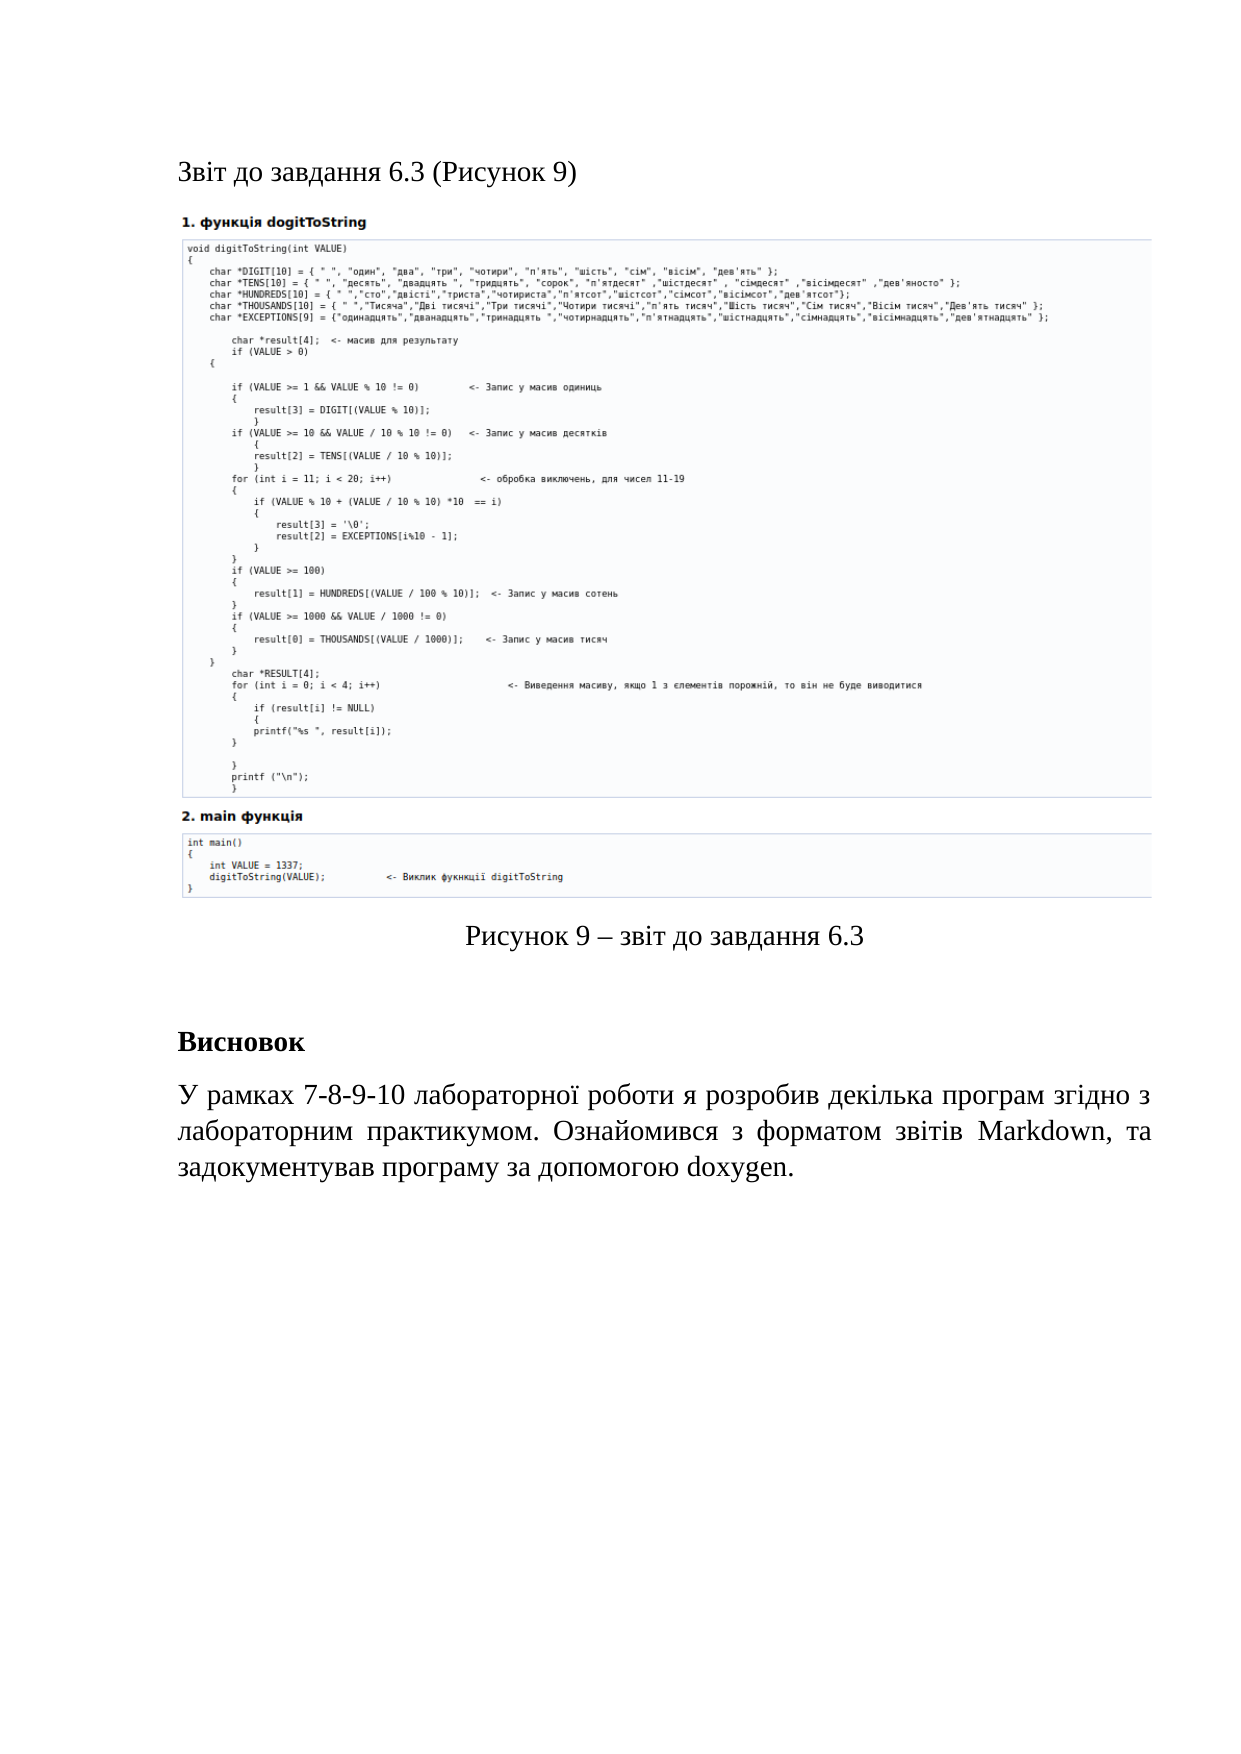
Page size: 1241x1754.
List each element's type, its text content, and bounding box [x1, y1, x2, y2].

text Рисунок 9 – звіт до завдання 6.3 [177, 918, 1152, 952]
text У рамках 7-8-9-10 лабораторної роботи я розробив декілька програм згідно з лабораторним практикумом. Ознайомився з форматом звітів Markdown, та задокументував програму за допомогою doxygen. [177, 1077, 1152, 1183]
text Висновок [177, 1024, 1152, 1058]
picture [177, 207, 1152, 900]
text Звіт до завдання 6.3 (Рисунок 9) [177, 118, 1152, 188]
